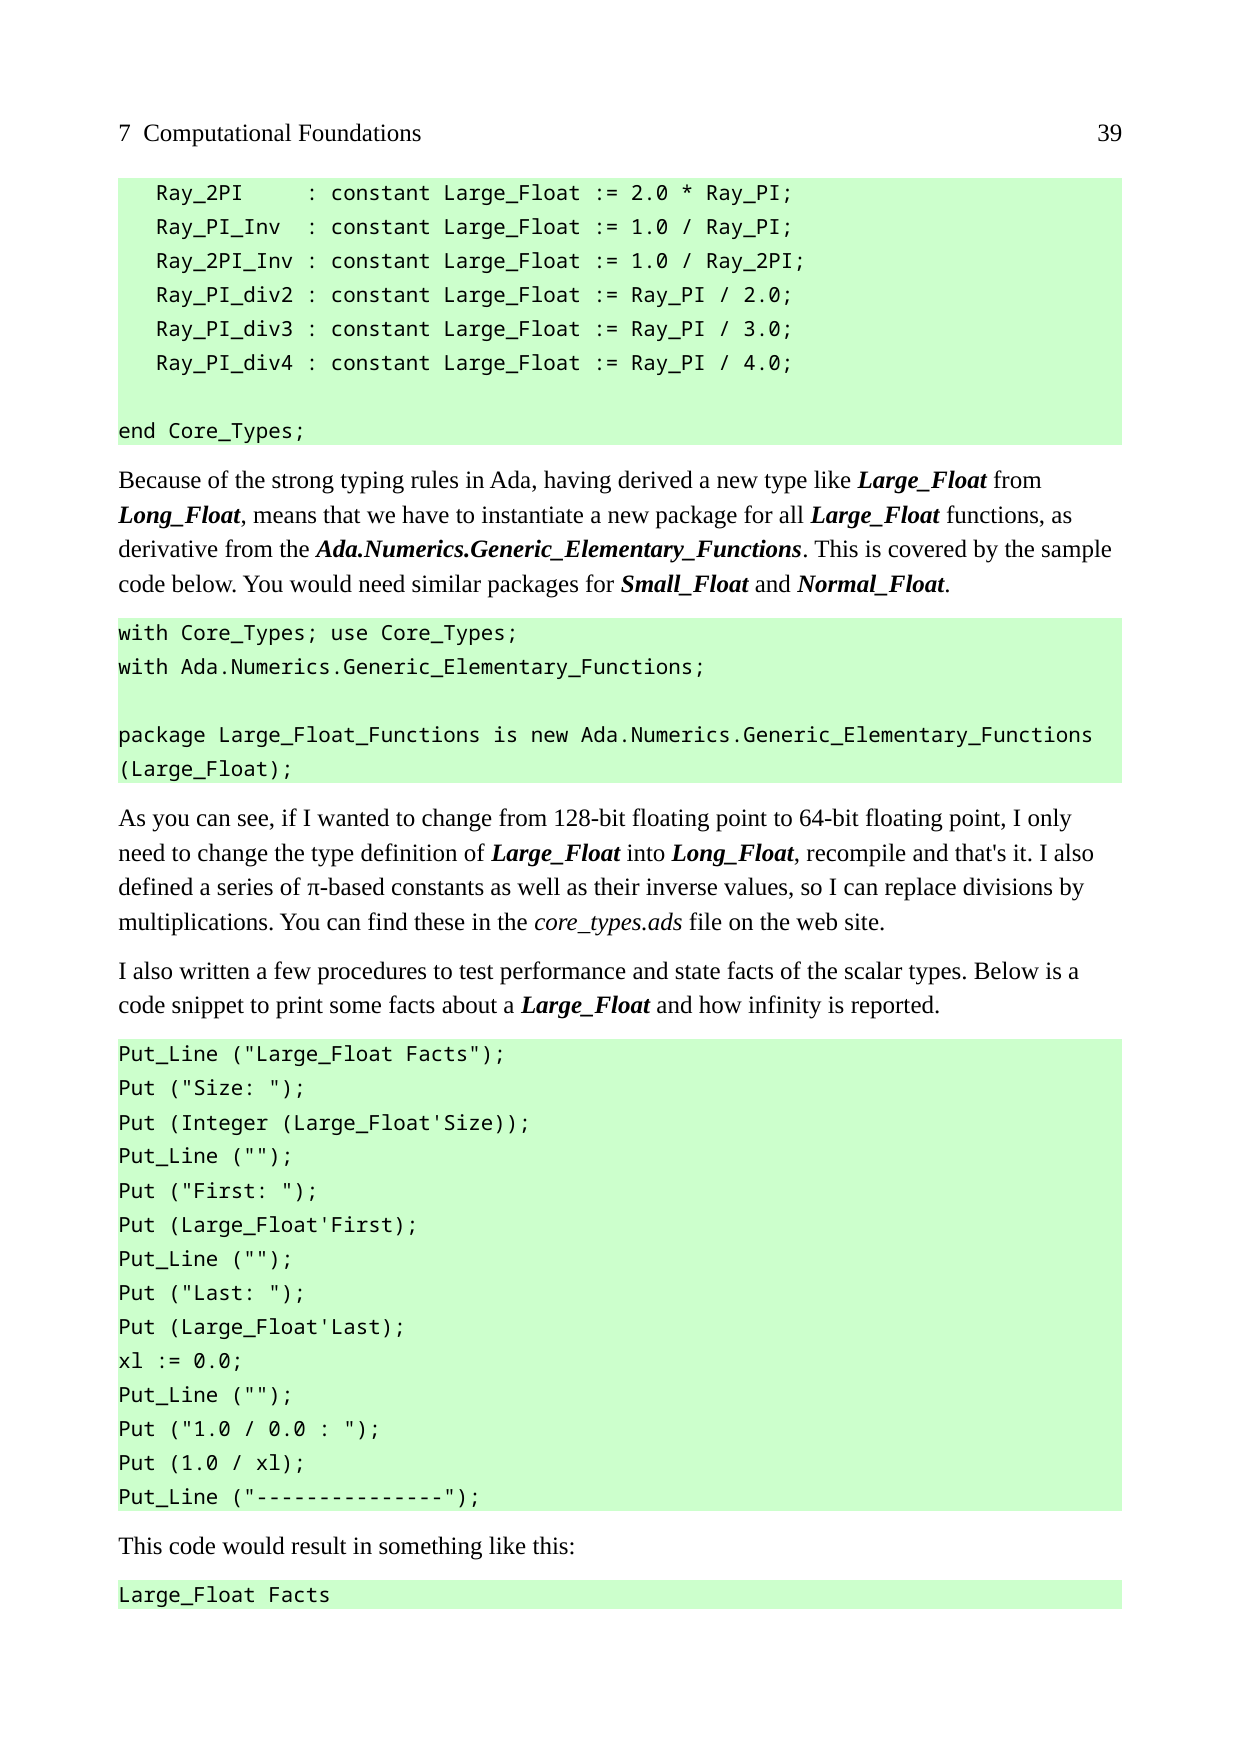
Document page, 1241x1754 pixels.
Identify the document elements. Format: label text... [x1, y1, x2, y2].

text end Core_Types; [118, 417, 1122, 445]
text Ray_PI_div2 : constant Large_Float := Ray_PI / 2.0; [118, 280, 1122, 309]
text with Ada.Numerics.Generic_Elementary_Functions; [118, 652, 1122, 681]
text Put_Line ("---------------"); [118, 1482, 1122, 1511]
text This code would result in something like this: [118, 1531, 1122, 1560]
text Ray_2PI_Inv : constant Large_Float := 1.0 / Ray_2PI; [118, 246, 1122, 275]
text Put_Line (""); [118, 1380, 1122, 1408]
text As you can see, if I wanted to change from 128-bit floating point to 64-bit floating point, I only need to change the type definition of Large_Float into Long_Float, recompile and that's it. I also defined a series of π-based constants as well as their inverse values, so I can replace divisions by multiplications. You can find these in the core_types.ads file on the web site. [118, 803, 1122, 936]
text Put ("1.0 / 0.0 : "); [118, 1414, 1122, 1443]
text I also written a few procedures to test performance and state facts of the scalar types. Below is a code snippet to print some facts about a Large_Float and how infinity is reported. [118, 956, 1122, 1019]
text xl := 0.0; [118, 1346, 1122, 1374]
text Large_Float Facts [118, 1580, 1122, 1609]
text Put (1.0 / xl); [118, 1448, 1122, 1477]
text Put (Large_Float'Last); [118, 1312, 1122, 1340]
text Ray_2PI : constant Large_Float := 2.0 * Ray_PI; [118, 178, 1122, 207]
text Put (Integer (Large_Float'Size)); [118, 1108, 1122, 1136]
text with Core_Types; use Core_Types; [118, 618, 1122, 647]
text Ray_PI_Inv : constant Large_Float := 1.0 / Ray_PI; [118, 212, 1122, 241]
text Ray_PI_div3 : constant Large_Float := Ray_PI / 3.0; [118, 314, 1122, 343]
text Put ("First: "); [118, 1176, 1122, 1204]
text Put (Large_Float'First); [118, 1210, 1122, 1238]
text Because of the strong typing rules in Ada, having derived a new type like Large_Float from Long_Float, means that we have to instantiate a new package for all Large_Float functions, as derivative from the Ada.Numerics.Generic_Elementary_Functions. This is covered by the sample code below. You would need similar packages for Small_Float and Normal_Float. [118, 466, 1122, 598]
text Put ("Size: "); [118, 1073, 1122, 1102]
text package Large_Float_Functions is new Ada.Numerics.Generic_Elementary_Functions (Large_Float); [118, 720, 1122, 783]
text Ray_PI_div4 : constant Large_Float := Ray_PI / 4.0; [118, 348, 1122, 377]
text Put_Line (""); [118, 1244, 1122, 1272]
text Put_Line (""); [118, 1142, 1122, 1170]
text Put ("Last: "); [118, 1278, 1122, 1306]
text Put_Line ("Large_Float Facts"); [118, 1039, 1122, 1068]
